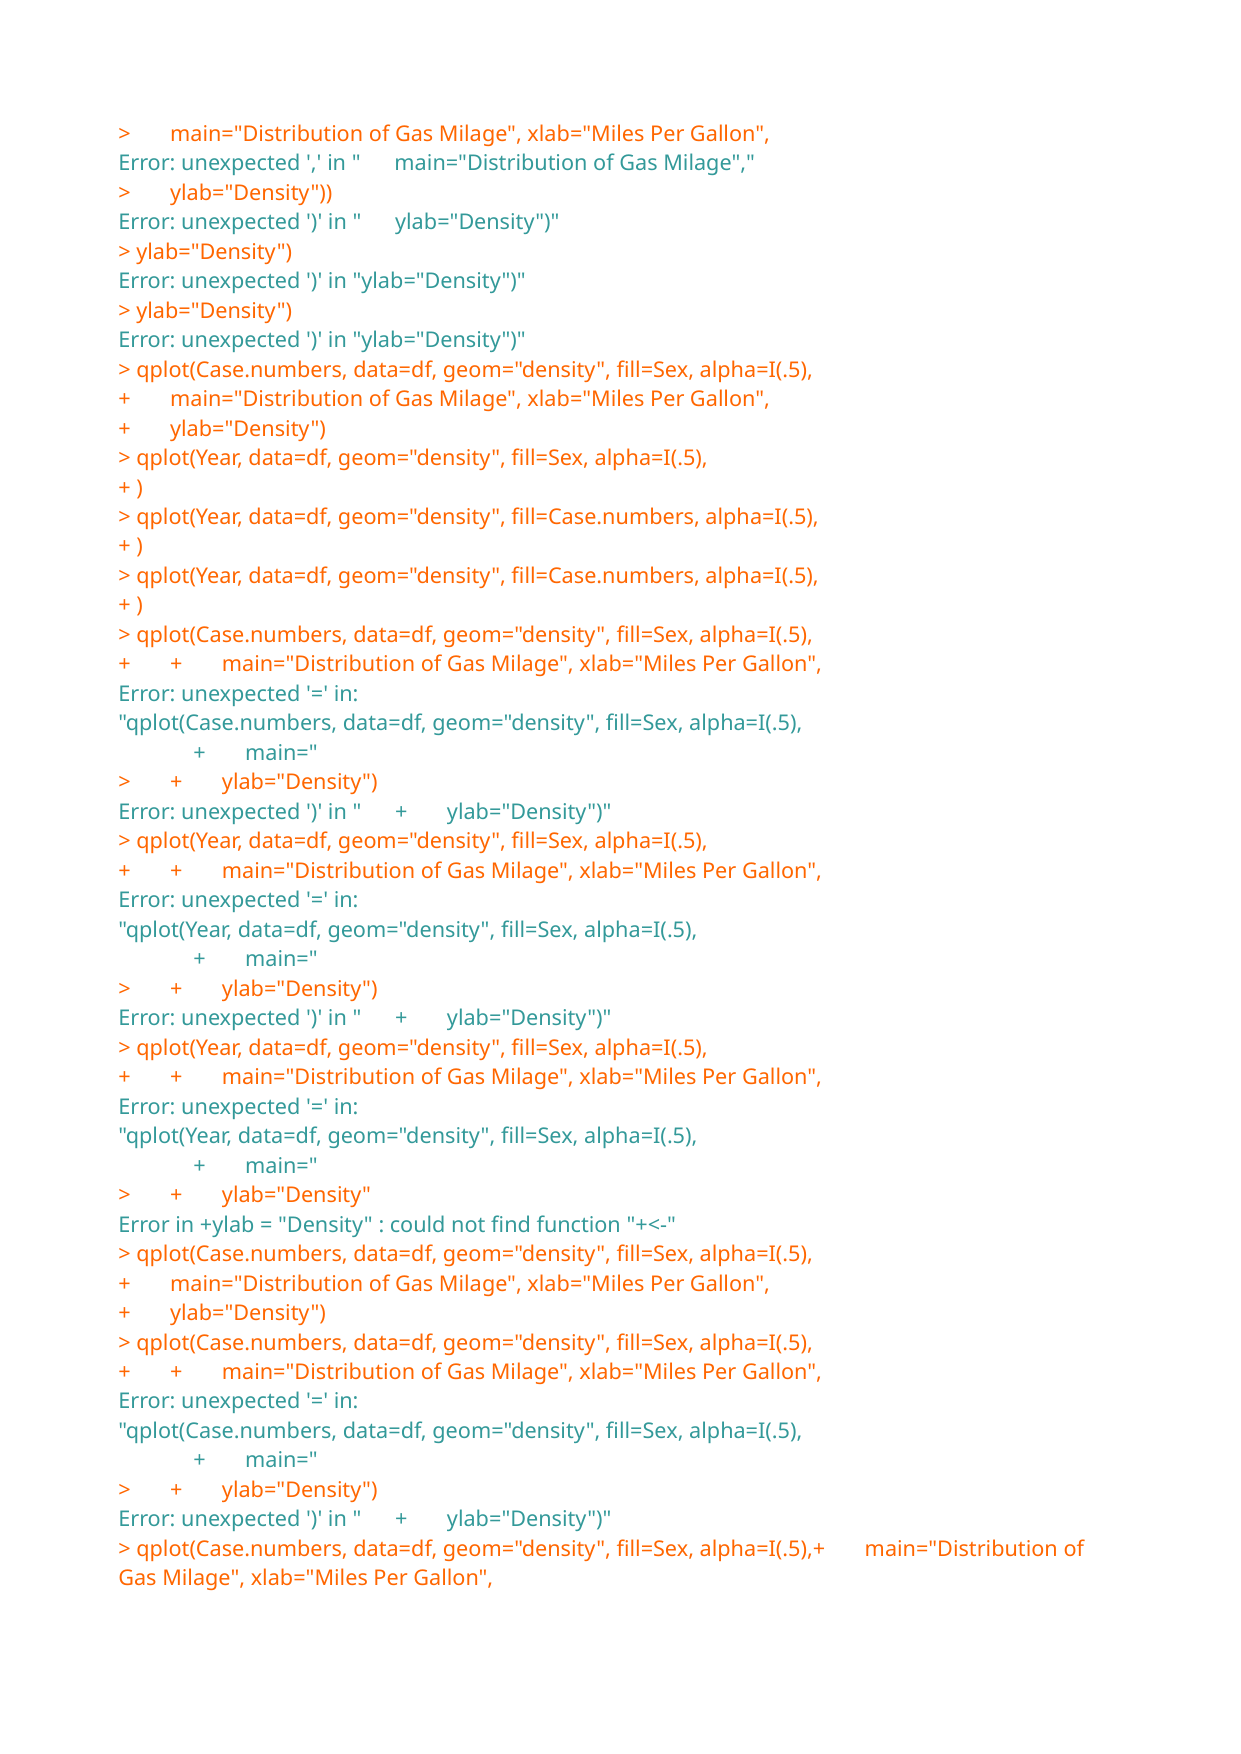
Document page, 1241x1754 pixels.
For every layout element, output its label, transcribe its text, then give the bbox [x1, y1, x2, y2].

text > qplot(Year, data=df, geom="density", fill=Sex, alpha=I(.5), [118, 1032, 1122, 1061]
text > qplot(Year, data=df, geom="density", fill=Case.numbers, alpha=I(.5), [118, 560, 1122, 590]
text > + ylab="Density" [118, 1179, 1122, 1209]
text Error: unexpected ')' in " ylab="Density")" [118, 207, 1122, 236]
text > qplot(Year, data=df, geom="density", fill=Sex, alpha=I(.5), [118, 826, 1122, 855]
text Error: unexpected ')' in "ylab="Density")" [118, 324, 1122, 354]
text > + ylab="Density") [118, 767, 1122, 796]
text + main=" [118, 1445, 1122, 1474]
text > main="Distribution of Gas Milage", xlab="Miles Per Gallon", [118, 118, 1122, 148]
text > qplot(Case.numbers, data=df, geom="density", fill=Sex, alpha=I(.5), [118, 354, 1122, 383]
text "qplot(Case.numbers, data=df, geom="density", fill=Sex, alpha=I(.5), [118, 1415, 1122, 1445]
text Error: unexpected '=' in: [118, 884, 1122, 914]
text + main="Distribution of Gas Milage", xlab="Miles Per Gallon", [118, 383, 1122, 413]
text + ) [118, 590, 1122, 619]
text Error: unexpected ')' in " + ylab="Density")" [118, 1504, 1122, 1533]
text + main=" [118, 737, 1122, 767]
text Error: unexpected '=' in: [118, 1386, 1122, 1415]
text Error: unexpected ')' in " + ylab="Density")" [118, 1002, 1122, 1032]
text + + main="Distribution of Gas Milage", xlab="Miles Per Gallon", [118, 649, 1122, 678]
text + ylab="Density") [118, 1297, 1122, 1327]
text > ylab="Density") [118, 236, 1122, 266]
text > qplot(Case.numbers, data=df, geom="density", fill=Sex, alpha=I(.5), [118, 1238, 1122, 1268]
text Error: unexpected ',' in " main="Distribution of Gas Milage"," [118, 148, 1122, 177]
text Error: unexpected ')' in " + ylab="Density")" [118, 796, 1122, 826]
text + ylab="Density") [118, 413, 1122, 442]
text + main="Distribution of Gas Milage", xlab="Miles Per Gallon", [118, 1268, 1122, 1297]
text > ylab="Density") [118, 295, 1122, 324]
text > ylab="Density")) [118, 177, 1122, 207]
text > qplot(Year, data=df, geom="density", fill=Case.numbers, alpha=I(.5), [118, 501, 1122, 531]
text "qplot(Case.numbers, data=df, geom="density", fill=Sex, alpha=I(.5), [118, 708, 1122, 737]
text "qplot(Year, data=df, geom="density", fill=Sex, alpha=I(.5), [118, 914, 1122, 943]
text + + main="Distribution of Gas Milage", xlab="Miles Per Gallon", [118, 1061, 1122, 1091]
text + main=" [118, 943, 1122, 973]
text > qplot(Case.numbers, data=df, geom="density", fill=Sex, alpha=I(.5), [118, 1327, 1122, 1356]
text Error: unexpected '=' in: [118, 678, 1122, 708]
text + ) [118, 531, 1122, 560]
text + + main="Distribution of Gas Milage", xlab="Miles Per Gallon", [118, 855, 1122, 884]
text > qplot(Case.numbers, data=df, geom="density", fill=Sex, alpha=I(.5), [118, 619, 1122, 649]
text > + ylab="Density") [118, 973, 1122, 1002]
text > qplot(Case.numbers, data=df, geom="density", fill=Sex, alpha=I(.5),+ main="Distribution of Gas Milage", xlab="Miles Per Gallon", [118, 1533, 1122, 1592]
text Error: unexpected '=' in: [118, 1091, 1122, 1120]
text + + main="Distribution of Gas Milage", xlab="Miles Per Gallon", [118, 1356, 1122, 1386]
text + ) [118, 472, 1122, 501]
text > + ylab="Density") [118, 1474, 1122, 1504]
text "qplot(Year, data=df, geom="density", fill=Sex, alpha=I(.5), [118, 1120, 1122, 1150]
text Error: unexpected ')' in "ylab="Density")" [118, 266, 1122, 295]
text + main=" [118, 1150, 1122, 1179]
text Error in +ylab = "Density" : could not find function "+<-" [118, 1209, 1122, 1238]
text > qplot(Year, data=df, geom="density", fill=Sex, alpha=I(.5), [118, 442, 1122, 472]
